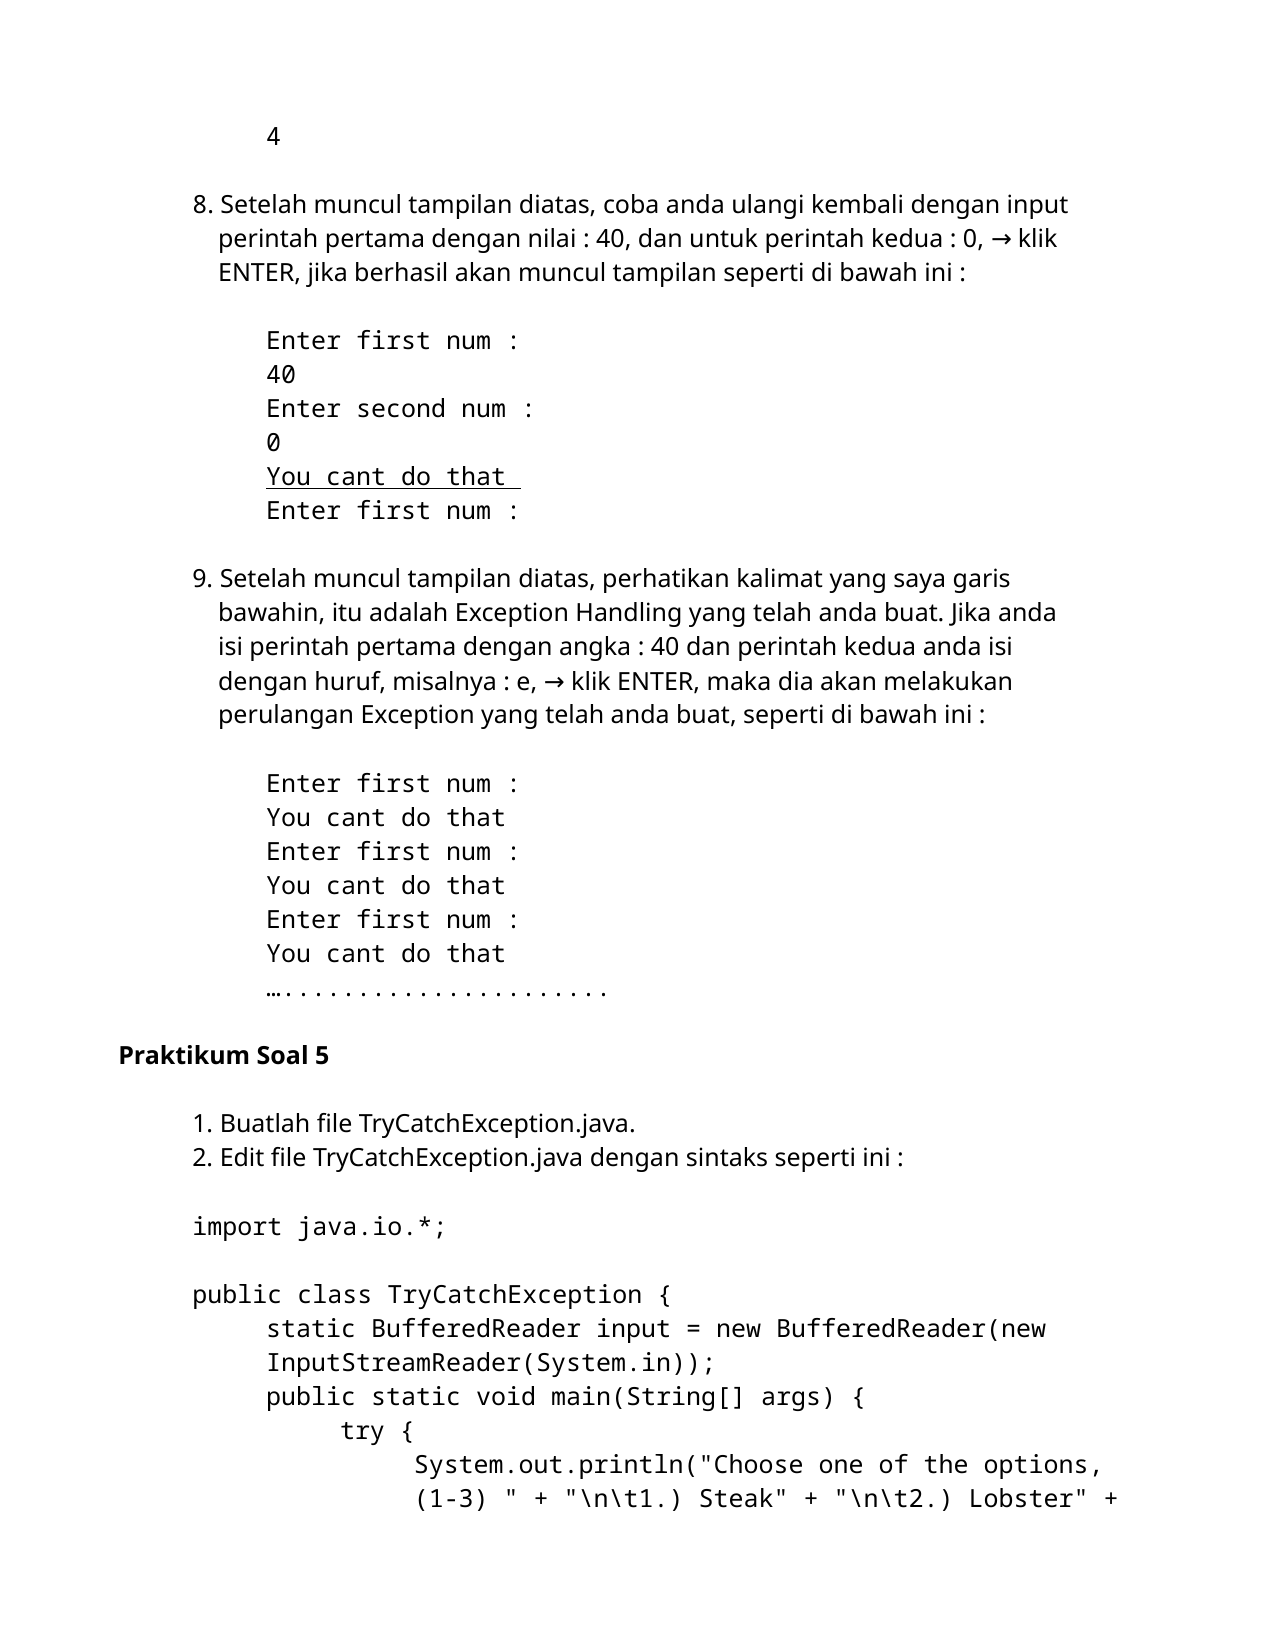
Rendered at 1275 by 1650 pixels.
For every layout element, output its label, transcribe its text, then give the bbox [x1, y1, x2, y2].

text You cant do that …...................... Praktikum Soal 5 [118, 936, 1157, 1072]
text public static void main(String[] args) { [118, 1378, 1157, 1412]
text Enter first num : [118, 902, 1157, 936]
text public class TryCatchException { [118, 1276, 1157, 1310]
text (1-3) " + "\n\t1.) Steak" + "\n\t2.) Lobster" + [118, 1481, 1157, 1515]
text 4 8. Setelah muncul tampilan diatas, coba anda ulangi kembali dengan input perintah pertama dengan nilai : 40, dan untuk perintah kedua : 0, → klik ENTER, jika berhasil akan muncul tampilan seperti di bawah ini : Enter first num : [118, 118, 1157, 357]
text Enter first num : 9. Setelah muncul tampilan diatas, perhatikan kalimat yang saya garis bawahin, itu adalah Exception Handling yang telah anda buat. Jika anda isi perintah pertama dengan angka : 40 dan perintah kedua anda isi dengan huruf, misalnya : e, → klik ENTER, maka dia akan melakukan perulangan Exception yang telah anda buat, seperti di bawah ini : Enter first num : [118, 493, 1157, 799]
text 1. Buatlah file TryCatchException.java. [118, 1106, 1157, 1140]
text You cant do that [118, 867, 1157, 902]
text 0 [118, 425, 1157, 459]
text static BufferedReader input = new BufferedReader(new [118, 1310, 1157, 1344]
text 40 [118, 357, 1157, 391]
text InputStreamReader(System.in)); [118, 1344, 1157, 1378]
text You cant do that [118, 799, 1157, 833]
text Enter second num : [118, 391, 1157, 425]
text System.out.println("Choose one of the options, [118, 1447, 1157, 1481]
text You cant do that [118, 459, 1157, 493]
text try { [118, 1412, 1157, 1447]
text 2. Edit file TryCatchException.java dengan sintaks seperti ini : import java.io.*; [118, 1140, 1157, 1242]
text Enter first num : [118, 833, 1157, 867]
